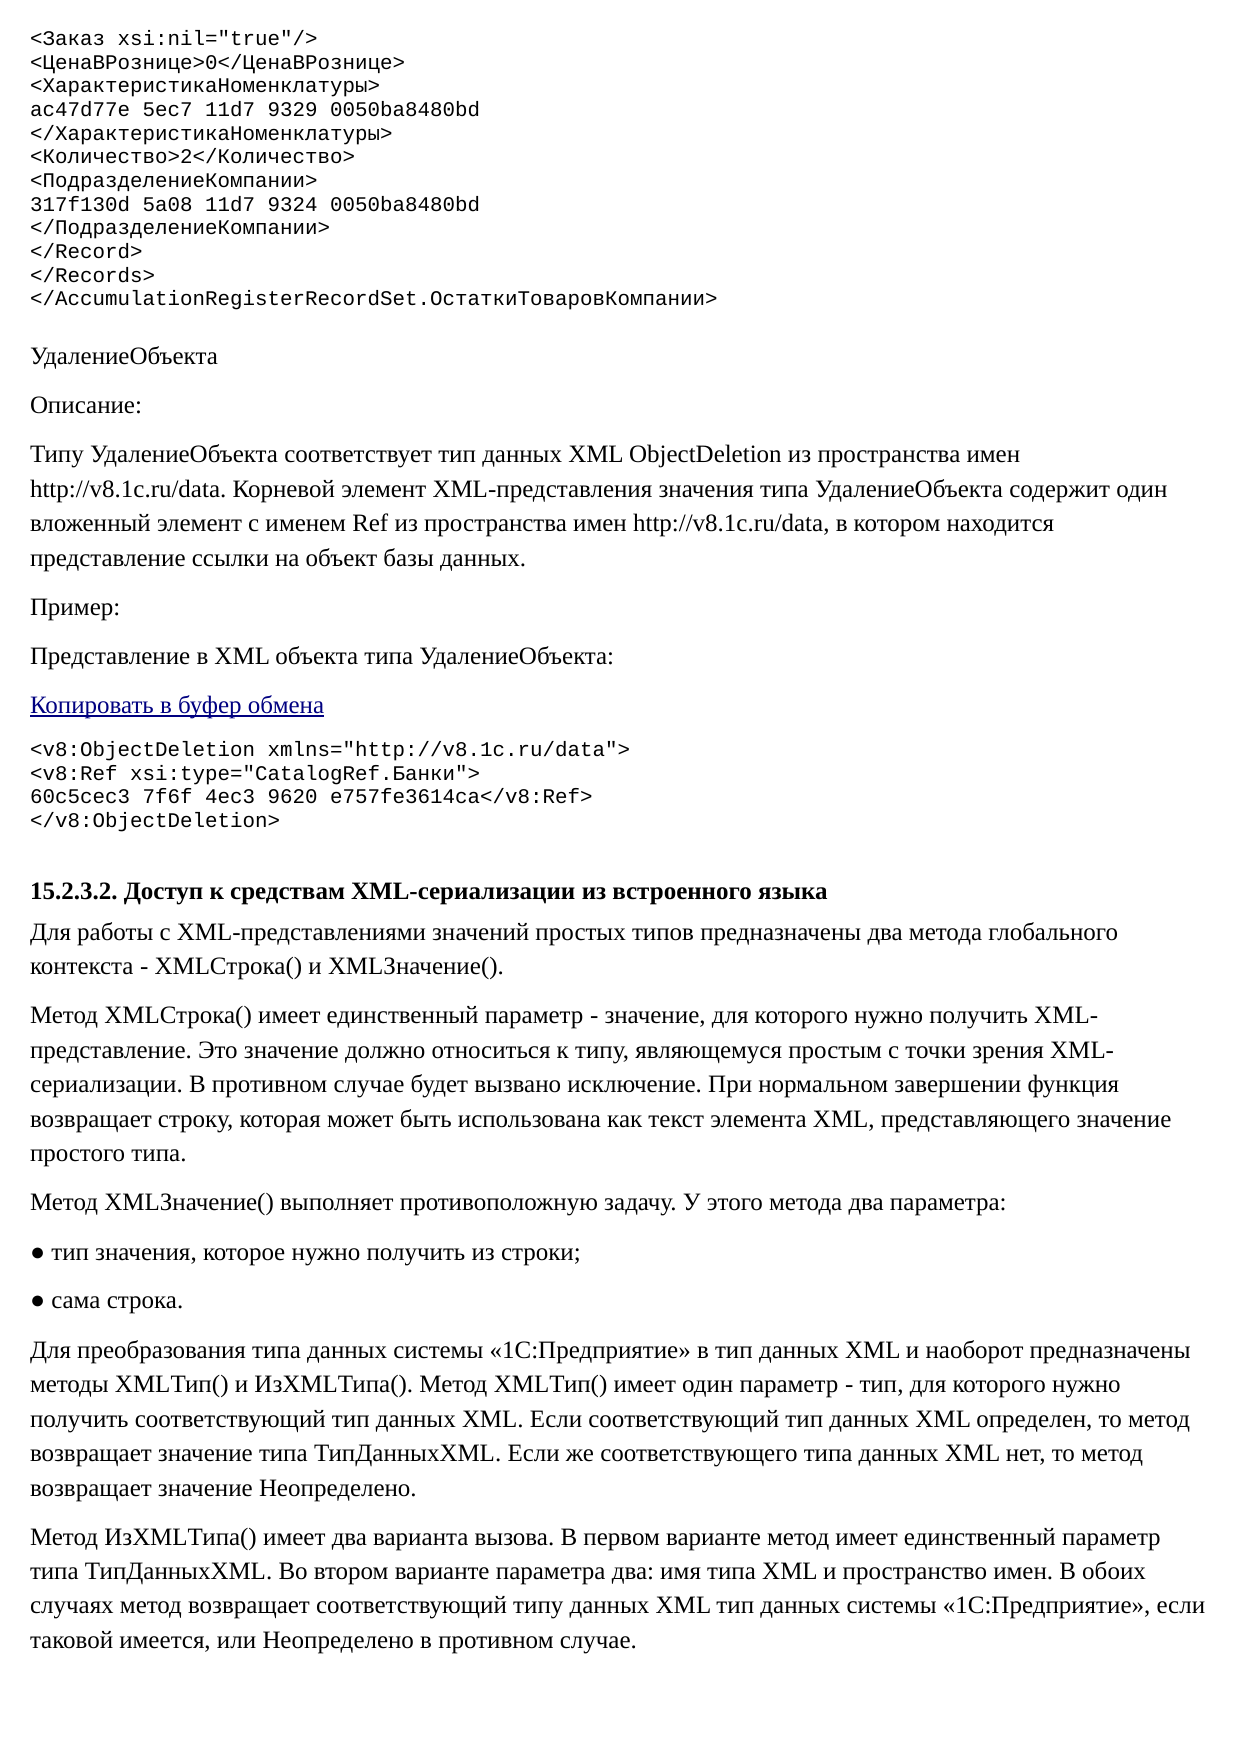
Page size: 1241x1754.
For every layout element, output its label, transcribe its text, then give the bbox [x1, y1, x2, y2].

text <v8:Ref xsi:type="CatalogRef.Банки"> [30, 763, 1211, 786]
text Пример: [30, 592, 1211, 621]
text Метод XMLЗначение() выполняет противоположную задачу. У этого метода два параметра: [30, 1187, 1211, 1216]
text <Количество>2</Количество> [30, 146, 1211, 170]
subtitle 15.2.3.2. Доступ к средствам XML-сериализации из встроенного языка [30, 876, 1211, 904]
text Для преобразования типа данных системы «1С:Предприятие» в тип данных XML и наоборот предназначены методы XMLТип() и ИзXMLТипа(). Метод XMLТип() имеет один параметр ‑ тип, для которого нужно получить соответствующий тип данных XML. Если соответствующий тип данных XML определен, то метод возвращает значение типа ТипДанныхXML. Если же соответствующего типа данных XML нет, то метод возвращает значение Неопределено. [30, 1335, 1211, 1501]
text Типу УдалениеОбъекта соответствует тип данных XML ObjectDeletion из пространства имен http://v8.1c.ru/data. Корневой элемент XML-представления значения типа УдалениеОбъекта содержит один вложенный элемент с именем Ref из пространства имен http://v8.1c.ru/data, в котором находится представление ссылки на объект базы данных. [30, 439, 1211, 572]
text Копировать в буфер обмена [30, 690, 1211, 719]
text </Records> [30, 264, 1211, 288]
text 60c5cec3 7f6f 4ec3 9620 e757fe3614ca</v8:Ref> [30, 786, 1211, 810]
text ● тип значения, которое нужно получить из строки; [30, 1237, 1211, 1265]
text ● сама строка. [30, 1286, 1211, 1314]
text Метод ИзXMLТипа() имеет два варианта вызова. В первом варианте метод имеет единственный параметр типа ТипДанныхXML. Во втором варианте параметра два: имя типа XML и пространство имен. В обоих случаях метод возвращает соответствующий типу данных XML тип данных системы «1С:Предприятие», если таковой имеется, или Неопределено в противном случае. [30, 1522, 1211, 1654]
text Представление в XML объекта типа УдалениеОбъекта: [30, 641, 1211, 670]
text <Заказ xsi:nil="true"/> [30, 28, 1211, 52]
text Для работы с XML-представлениями значений простых типов предназначены два метода глобального контекста ‑ XMLСтрока() и XMLЗначение(). [30, 917, 1211, 980]
text </ХарактеристикаНоменклатуры> [30, 123, 1211, 146]
text ac47d77e 5ec7 11d7 9329 0050ba8480bd [30, 99, 1211, 123]
text </v8:ObjectDeletion> [30, 810, 1211, 834]
text </Record> [30, 241, 1211, 264]
text Метод XMLСтрока() имеет единственный параметр ‑ значение, для которого нужно получить XML-представление. Это значение должно относиться к типу, являющемуся простым с точки зрения XML-сериализации. В противном случае будет вызвано исключение. При нормальном завершении функция возвращает строку, которая может быть использована как текст элемента XML, представляющего значение простого типа. [30, 1001, 1211, 1167]
text <v8:ObjectDeletion xmlns="http://v8.1c.ru/data"> [30, 739, 1211, 763]
text </AccumulationRegisterRecordSet.ОстаткиТоваровКомпании> [30, 288, 1211, 312]
text <ПодразделениеКомпании> [30, 170, 1211, 194]
text 317f130d 5a08 11d7 9324 0050ba8480bd [30, 194, 1211, 217]
text Описание: [30, 390, 1211, 419]
text </ПодразделениеКомпании> [30, 217, 1211, 241]
text <ХарактеристикаНоменклатуры> [30, 75, 1211, 99]
text УдалениеОбъекта [30, 341, 1211, 370]
text <ЦенаВРознице>0</ЦенаВРознице> [30, 52, 1211, 75]
